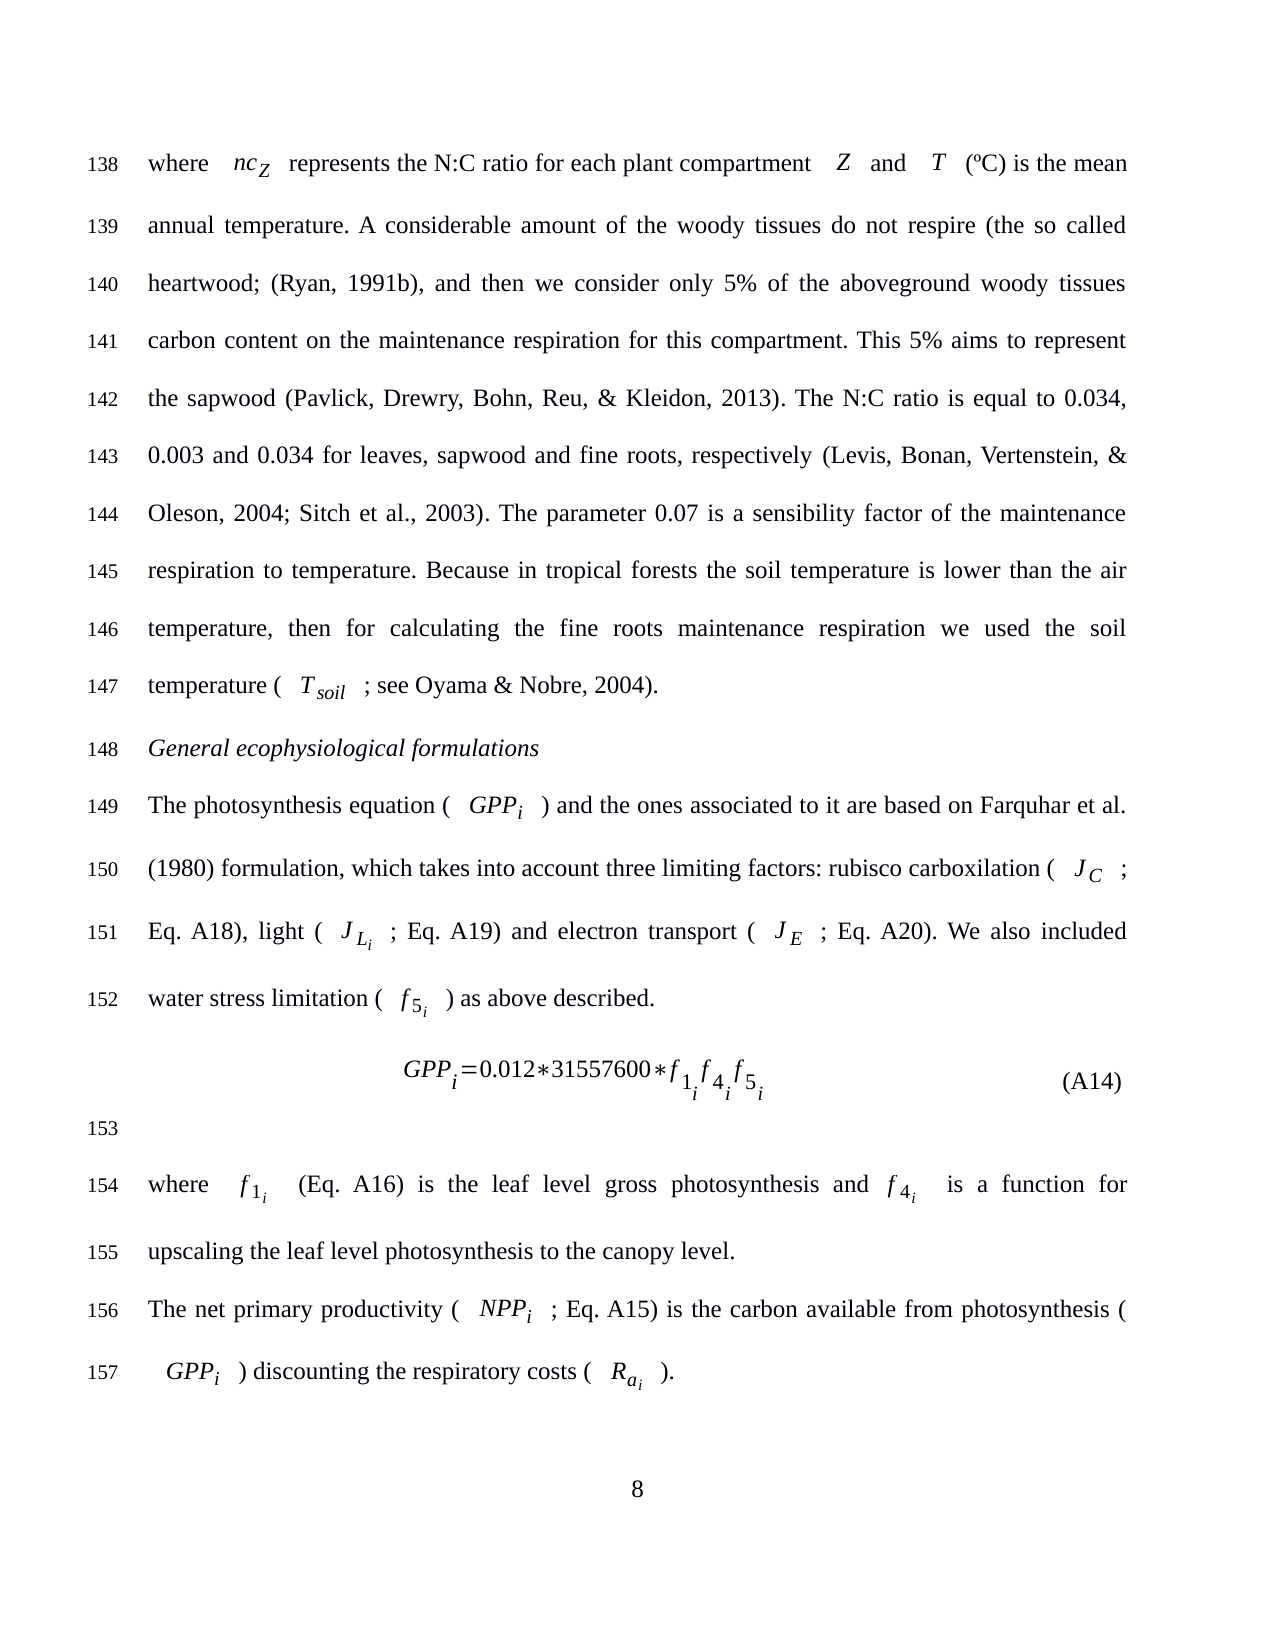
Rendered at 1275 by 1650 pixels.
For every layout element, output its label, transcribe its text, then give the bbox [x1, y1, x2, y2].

table_header [148, 1050, 1018, 1112]
text The photosynthesis equation () and the ones associated to it are based on Farquhar et al. (1980) formulation, which takes into account three limiting factors: rubisco carboxilation (; Eq. A18), light (; Eq. A19) and electron transport (; Eq. A20). We also included water stress limitation () as above described. [148, 791, 1127, 1021]
text General ecophysiological formulations [148, 733, 1127, 762]
text The net primary productivity (; Eq. A15) is the carbon available from photosynthesis () discounting the respiratory costs (). [148, 1294, 1127, 1395]
text where represents the N:C ratio for each plant compartment and (ºC) is the mean annual temperature. A considerable amount of the woody tissues do not respire (the so called heartwood; (Ryan, 1991b), and then we consider only 5% of the aboveground woody tissues carbon content on the maintenance respiration for this compartment. This 5% aims to represent the sapwood (Pavlick, Drewry, Bohn, Reu, & Kleidon, 2013). The N:C ratio is equal to 0.034, 0.003 and 0.034 for leaves, sapwood and fine roots, respectively (Levis, Bonan, Vertenstein, & Oleson, 2004; Sitch et al., 2003). The parameter 0.07 is a sensibility factor of the maintenance respiration to temperature. Because in tropical forests the soil temperature is lower than the air temperature, then for calculating the fine roots maintenance respiration we used the soil temperature (; see Oyama & Nobre, 2004). [148, 148, 1127, 704]
table_header (A14) [1019, 1050, 1127, 1112]
text where (Eq. A16) is the leaf level gross photosynthesis and is a function for upscaling the leaf level photosynthesis to the canopy level. [148, 1169, 1127, 1265]
